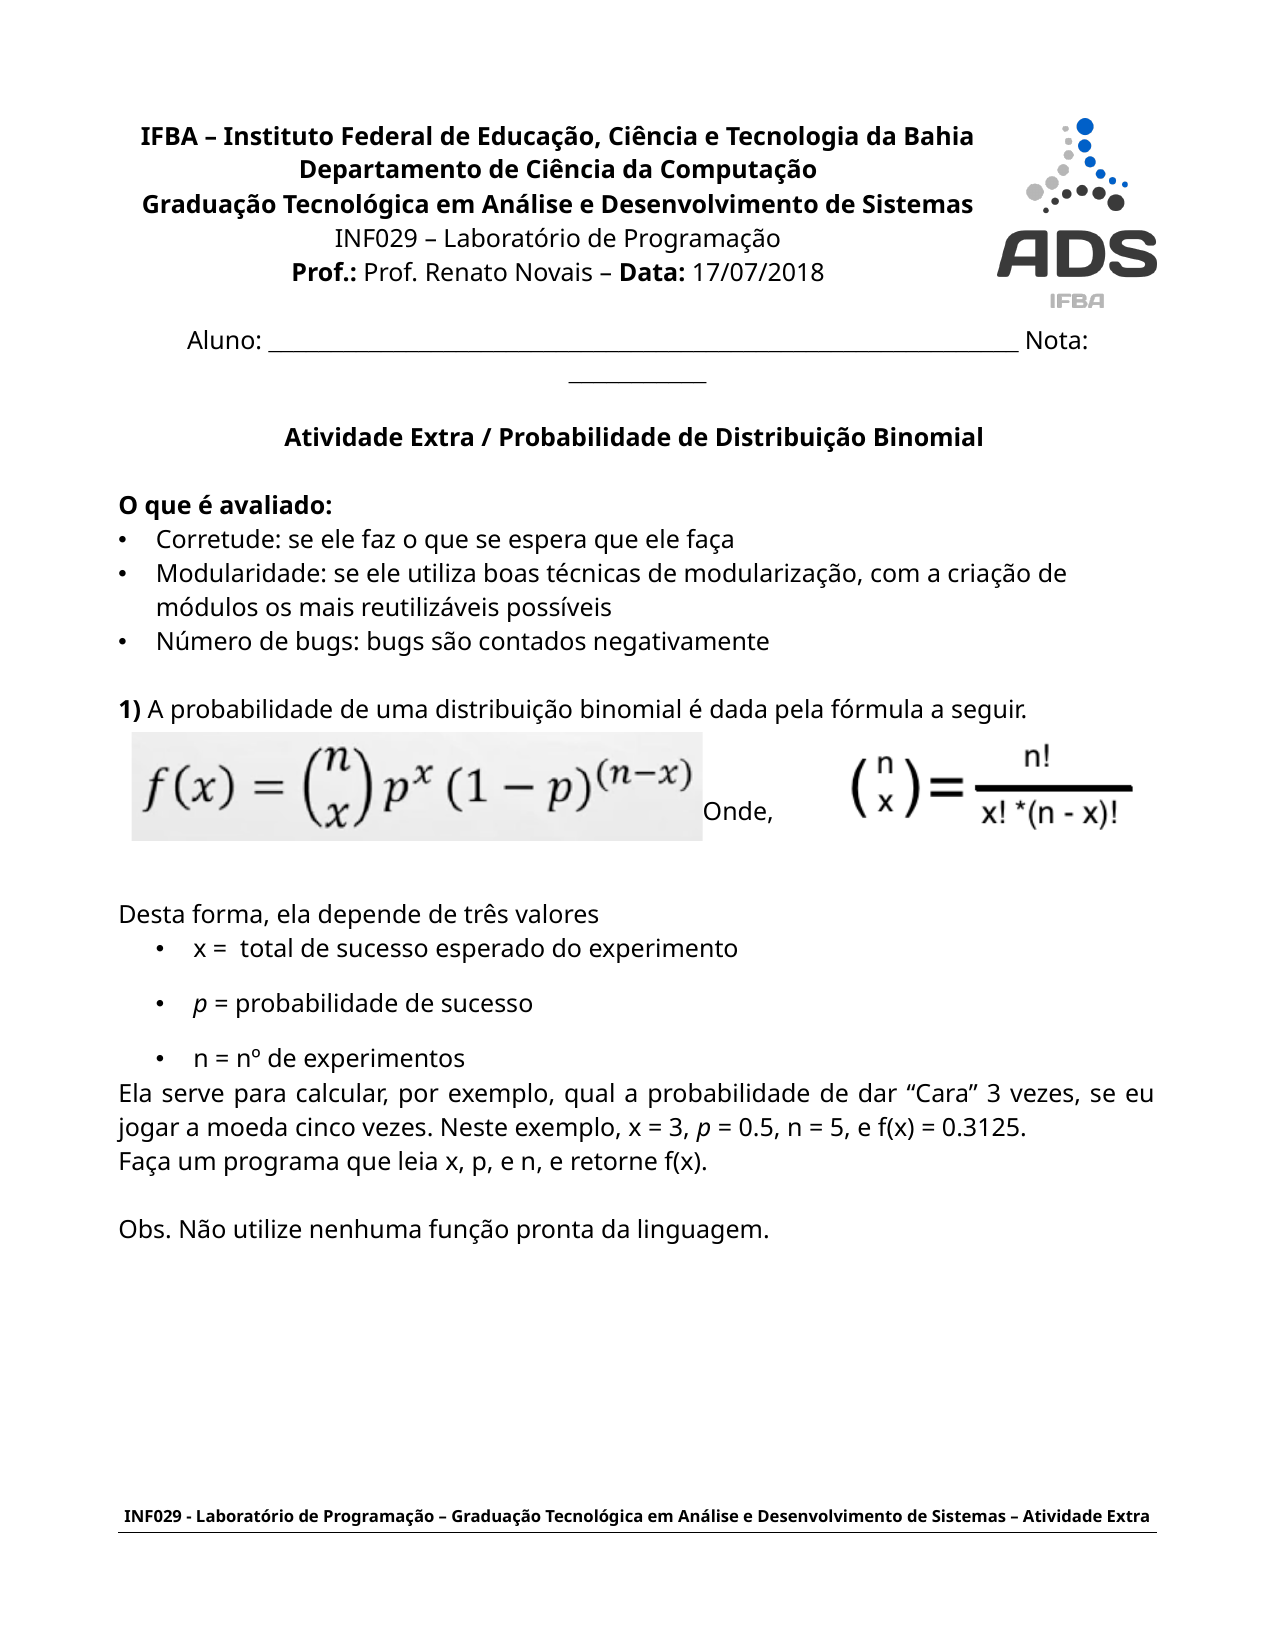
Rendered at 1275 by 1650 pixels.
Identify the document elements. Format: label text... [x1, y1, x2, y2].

text Obs. Não utilize nenhuma função pronta da linguagem. [118, 1177, 1157, 1246]
text Graduação Tecnológica em Análise e Desenvolvimento de Sistemas [118, 186, 997, 220]
list Modularidade: se ele utiliza boas técnicas de modularização, com a criação de módulos os mais reutilizáveis possíveis [118, 556, 1157, 624]
text [118, 760, 131, 828]
text Atividade Extra / Probabilidade de Distribuição Binomial [118, 419, 1157, 453]
text Prof.: Prof. Renato Novais – Data: 17/07/2018 [118, 254, 997, 288]
picture [997, 118, 1157, 308]
list Número de bugs: bugs são contados negativamente [118, 624, 1157, 658]
list Corretude: se ele faz o que se espera que ele faça [118, 522, 1157, 556]
text O que é avaliado: [118, 487, 1157, 522]
picture [836, 730, 1142, 843]
text 1) A probabilidade de uma distribuição binomial é dada pela fórmula a seguir. [118, 692, 1157, 726]
text Onde, [703, 760, 836, 828]
text INF029 – Laboratório de Programação [118, 220, 997, 254]
text Aluno: ____________________________________________________________ Nota: ___________ [118, 322, 1157, 385]
text [1142, 760, 1157, 828]
picture [131, 732, 703, 841]
list p = probabilidade de sucesso [156, 986, 1157, 1020]
text Desta forma, ela depende de três valores [118, 896, 1157, 930]
list x = total de sucesso esperado do experimento [156, 930, 1157, 964]
text Ela serve para calcular, por exemplo, qual a probabilidade de dar “Cara” 3 vezes, se eu jogar a moeda cinco vezes. Neste exemplo, x = 3, p = 0.5, n = 5, e f(x) = 0.3125. [118, 1075, 1157, 1143]
text Faça um programa que leia x, p, e n, e retorne f(x). [118, 1143, 1157, 1177]
text IFBA – Instituto Federal de Educação, Ciência e Tecnologia da Bahia [118, 118, 997, 152]
text Departamento de Ciência da Computação [118, 152, 997, 186]
list n = nº de experimentos [156, 1041, 1157, 1075]
